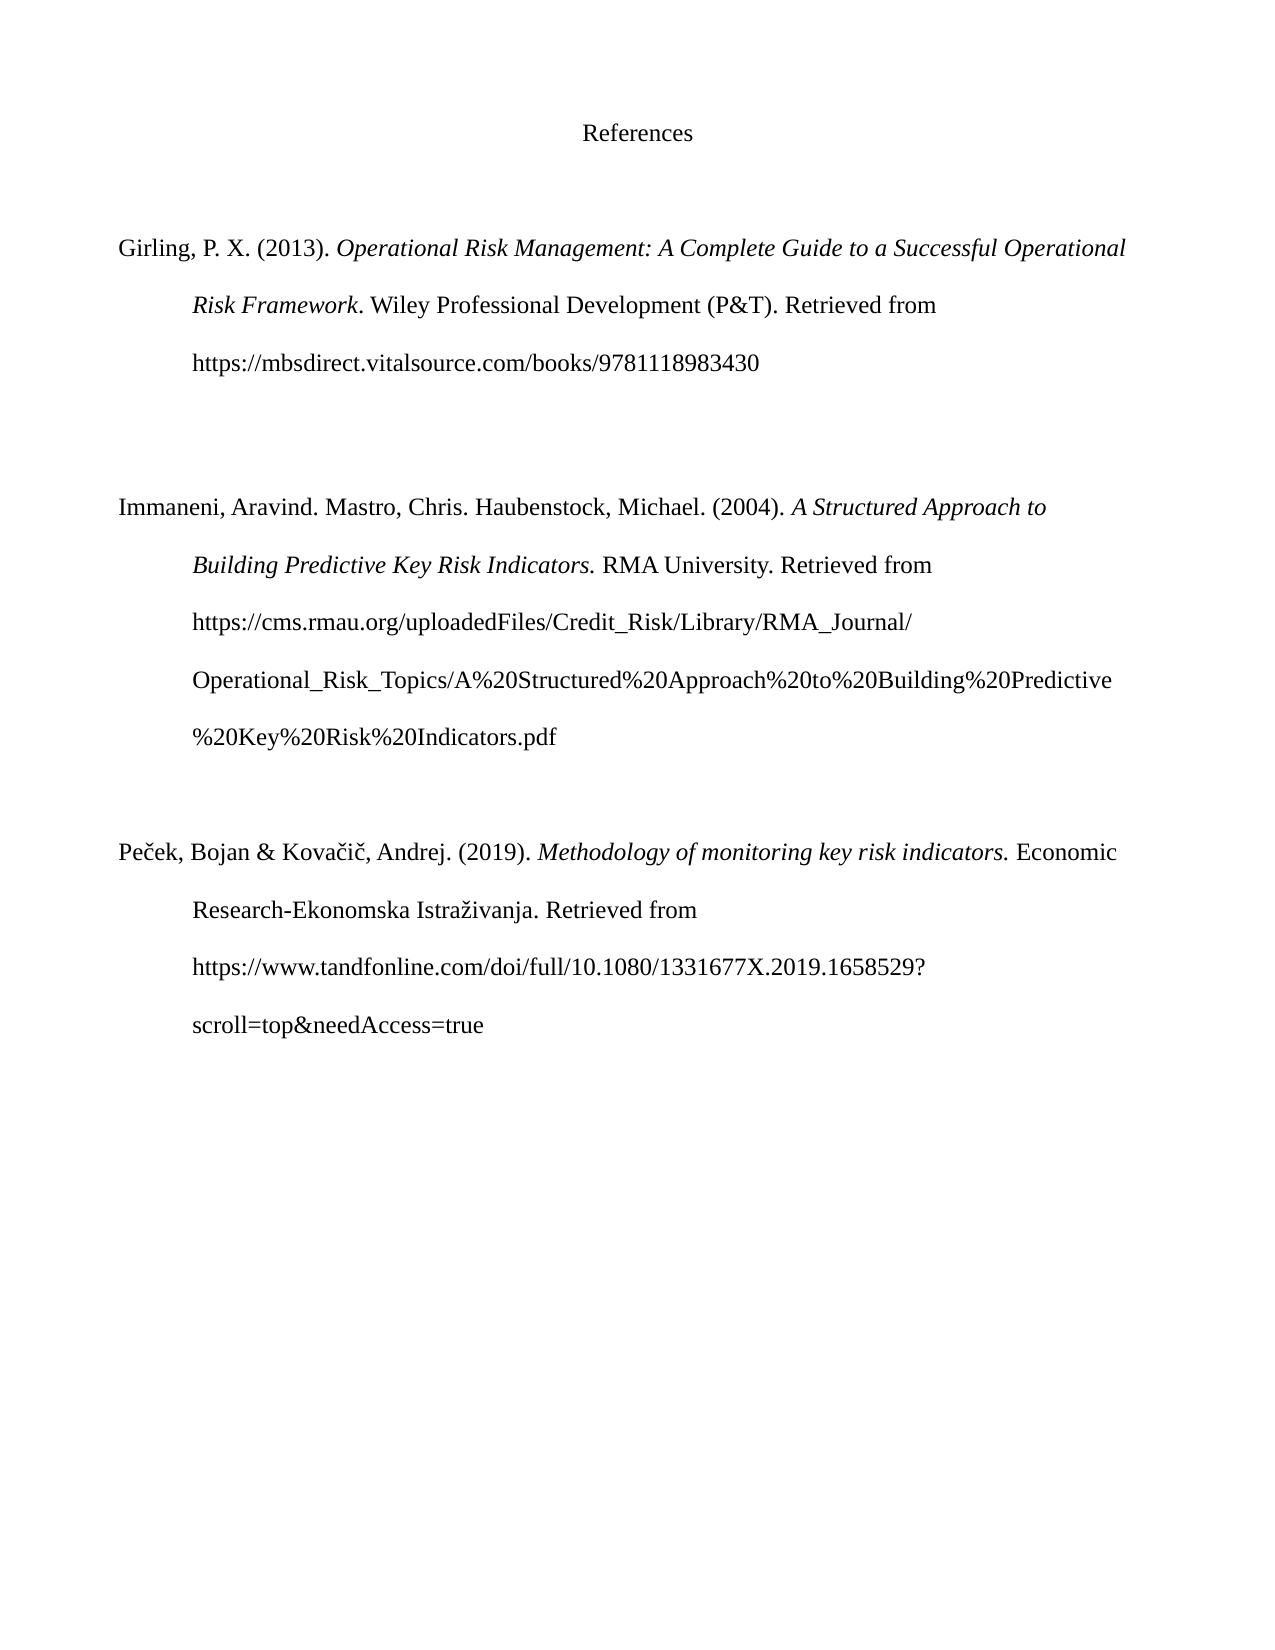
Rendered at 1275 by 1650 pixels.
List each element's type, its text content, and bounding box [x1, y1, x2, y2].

text Girling, P. X. (2013). Operational Risk Management: A Complete Guide to a Successful Operational Risk Framework. Wiley Professional Development (P&T). Retrieved from https://mbsdirect.vitalsource.com/books/9781118983430 [118, 233, 1157, 377]
text Immaneni, Aravind. Mastro, Chris. Haubenstock, Michael. (2004). A Structured Approach to Building Predictive Key Risk Indicators. RMA University. Retrieved from https://cms.rmau.org/uploadedFiles/Credit_Risk/Library/RMA_Journal/ Operational_Risk_Topics/A%20Structured%20Approach%20to%20Building%20Predictive %20Key%20Risk%20Indicators.pdf [118, 492, 1157, 751]
text Peček, Bojan & Kovačič, Andrej. (2019). Methodology of monitoring key risk indicators. Economic Research-Ekonomska Istraživanja. Retrieved from https://www.tandfonline.com/doi/full/10.1080/1331677X.2019.1658529? scroll=top&needAccess=true [118, 837, 1157, 1038]
text References [118, 118, 1157, 147]
